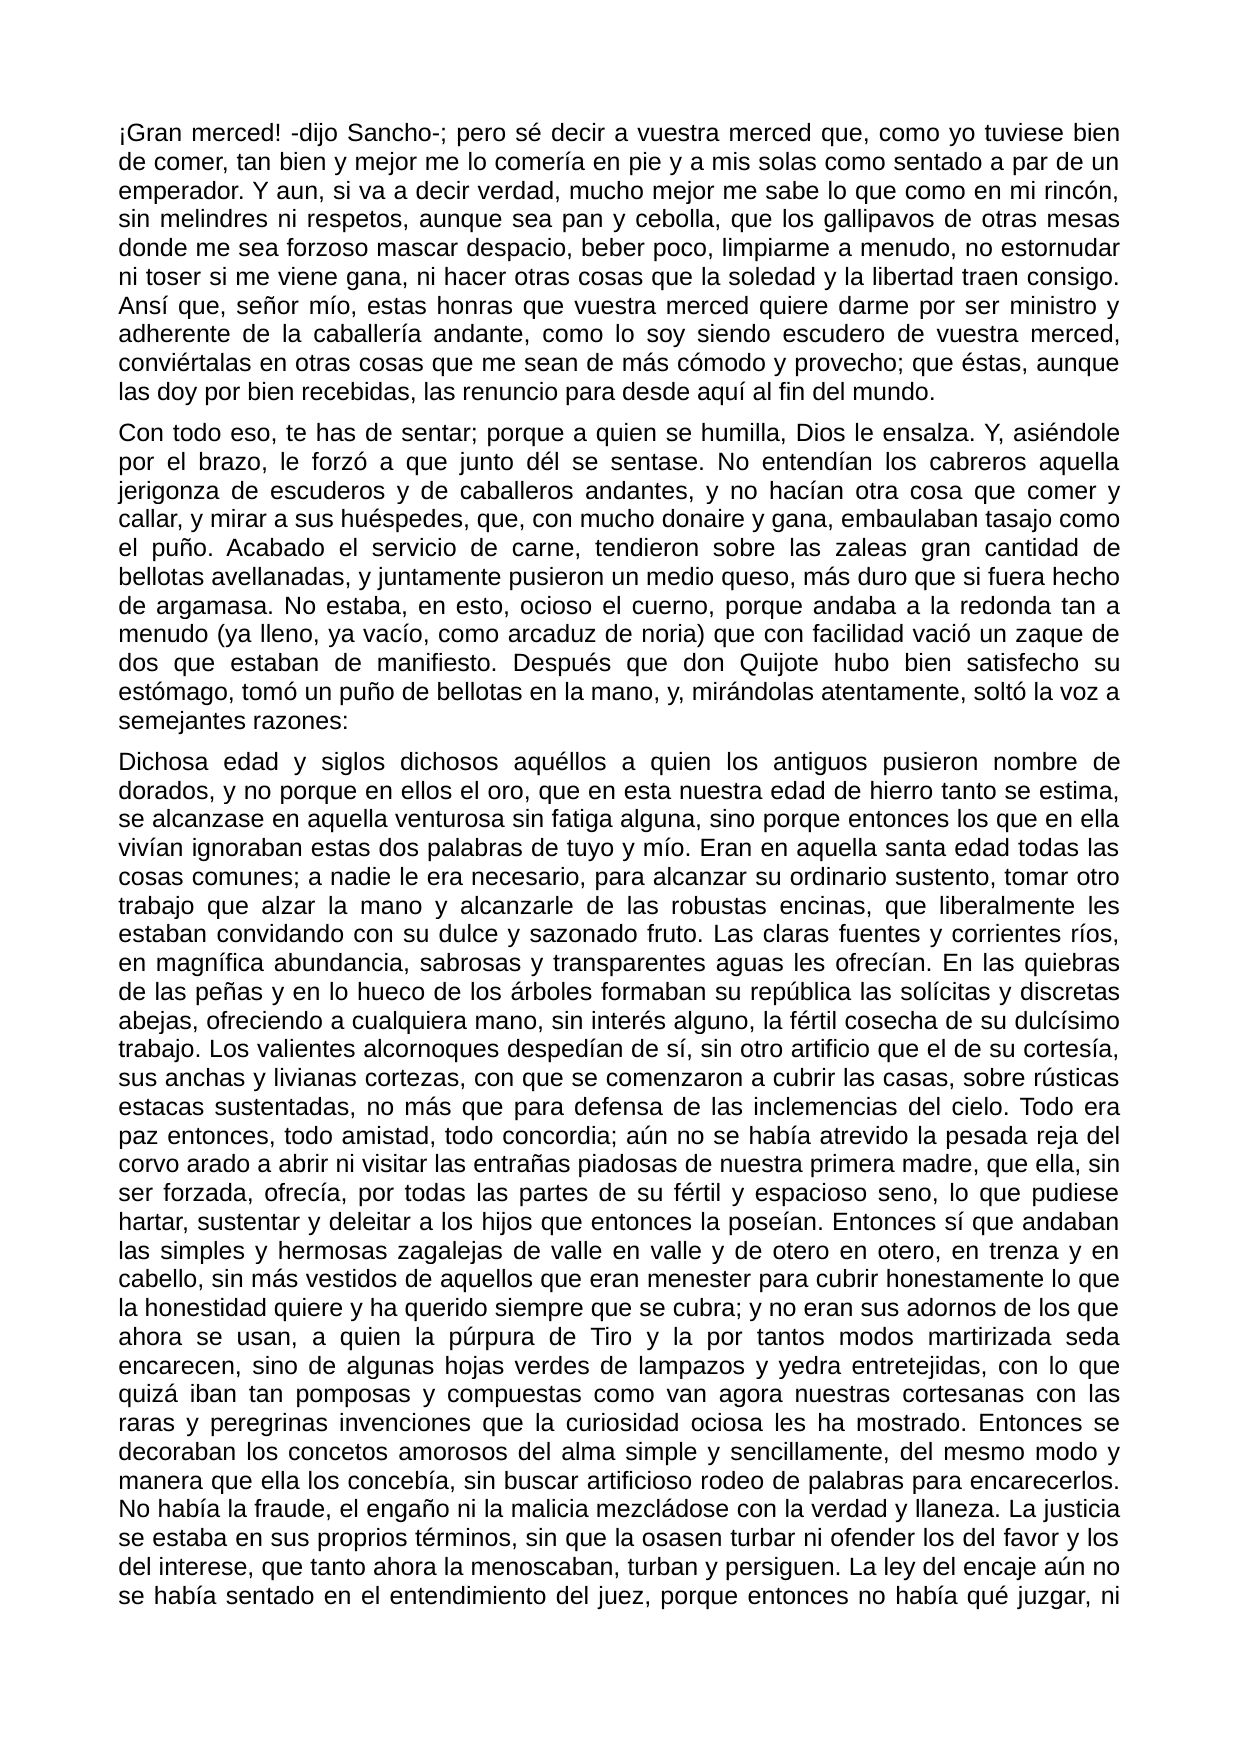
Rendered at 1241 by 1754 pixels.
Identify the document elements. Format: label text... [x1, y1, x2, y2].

text Con todo eso, te has de sentar; porque a quien se humilla, Dios le ensalza. Y, asiéndole por el brazo, le forzó a que junto dél se sentase. No entendían los cabreros aquella jerigonza de escuderos y de caballeros andantes, y no hacían otra cosa que comer y callar, y mirar a sus huéspedes, que, con mucho donaire y gana, embaulaban tasajo como el puño. Acabado el servicio de carne, tendieron sobre las zaleas gran cantidad de bellotas avellanadas, y juntamente pusieron un medio queso, más duro que si fuera hecho de argamasa. No estaba, en esto, ocioso el cuerno, porque andaba a la redonda tan a menudo (ya lleno, ya vacío, como arcaduz de noria) que con facilidad vació un zaque de dos que estaban de manifiesto. Después que don Quijote hubo bien satisfecho su estómago, tomó un puño de bellotas en la mano, y, mirándolas atentamente, soltó la voz a semejantes razones: [118, 418, 1122, 734]
text Dichosa edad y siglos dichosos aquéllos a quien los antiguos pusieron nombre de dorados, y no porque en ellos el oro, que en esta nuestra edad de hierro tanto se estima, se alcanzase en aquella venturosa sin fatiga alguna, sino porque entonces los que en ella vivían ignoraban estas dos palabras de tuyo y mío. Eran en aquella santa edad todas las cosas comunes; a nadie le era necesario, para alcanzar su ordinario sustento, tomar otro trabajo que alzar la mano y alcanzarle de las robustas encinas, que liberalmente les estaban convidando con su dulce y sazonado fruto. Las claras fuentes y corrientes ríos, en magnífica abundancia, sabrosas y transparentes aguas les ofrecían. En las quiebras de las peñas y en lo hueco de los árboles formaban su república las solícitas y discretas abejas, ofreciendo a cualquiera mano, sin interés alguno, la fértil cosecha de su dulcísimo trabajo. Los valientes alcornoques despedían de sí, sin otro artificio que el de su cortesía, sus anchas y livianas cortezas, con que se comenzaron a cubrir las casas, sobre rústicas estacas sustentadas, no más que para defensa de las inclemencias del cielo. Todo era paz entonces, todo amistad, todo concordia; aún no se había atrevido la pesada reja del corvo arado a abrir ni visitar las entrañas piadosas de nuestra primera madre, que ella, sin ser forzada, ofrecía, por todas las partes de su fértil y espacioso seno, lo que pudiese hartar, sustentar y deleitar a los hijos que entonces la poseían. Entonces sí que andaban las simples y hermosas zagalejas de valle en valle y de otero en otero, en trenza y en cabello, sin más vestidos de aquellos que eran menester para cubrir honestamente lo que la honestidad quiere y ha querido siempre que se cubra; y no eran sus adornos de los que ahora se usan, a quien la púrpura de Tiro y la por tantos modos martirizada seda encarecen, sino de algunas hojas verdes de lampazos y yedra entretejidas, con lo que quizá iban tan pomposas y compuestas como van agora nuestras cortesanas con las raras y peregrinas invenciones que la curiosidad ociosa les ha mostrado. Entonces se decoraban los concetos amorosos del alma simple y sencillamente, del mesmo modo y manera que ella los concebía, sin buscar artificioso rodeo de palabras para encarecerlos. No había la fraude, el engaño ni la malicia mezcládose con la verdad y llaneza. La justicia se estaba en sus proprios términos, sin que la osasen turbar ni ofender los del favor y los del interese, que tanto ahora la menoscaban, turban y persiguen. La ley del encaje aún no se había sentado en el entendimiento del juez, porque entonces no había qué juzgar, ni [118, 747, 1122, 1609]
text ¡Gran merced! -dijo Sancho-; pero sé decir a vuestra merced que, como yo tuviese bien de comer, tan bien y mejor me lo comería en pie y a mis solas como sentado a par de un emperador. Y aun, si va a decir verdad, mucho mejor me sabe lo que como en mi rincón, sin melindres ni respetos, aunque sea pan y cebolla, que los gallipavos de otras mesas donde me sea forzoso mascar despacio, beber poco, limpiarme a menudo, no estornudar ni toser si me viene gana, ni hacer otras cosas que la soledad y la libertad traen consigo. Ansí que, señor mío, estas honras que vuestra merced quiere darme por ser ministro y adherente de la caballería andante, como lo soy siendo escudero de vuestra merced, conviértalas en otras cosas que me sean de más cómodo y provecho; que éstas, aunque las doy por bien recebidas, las renuncio para desde aquí al fin del mundo. [118, 118, 1122, 406]
